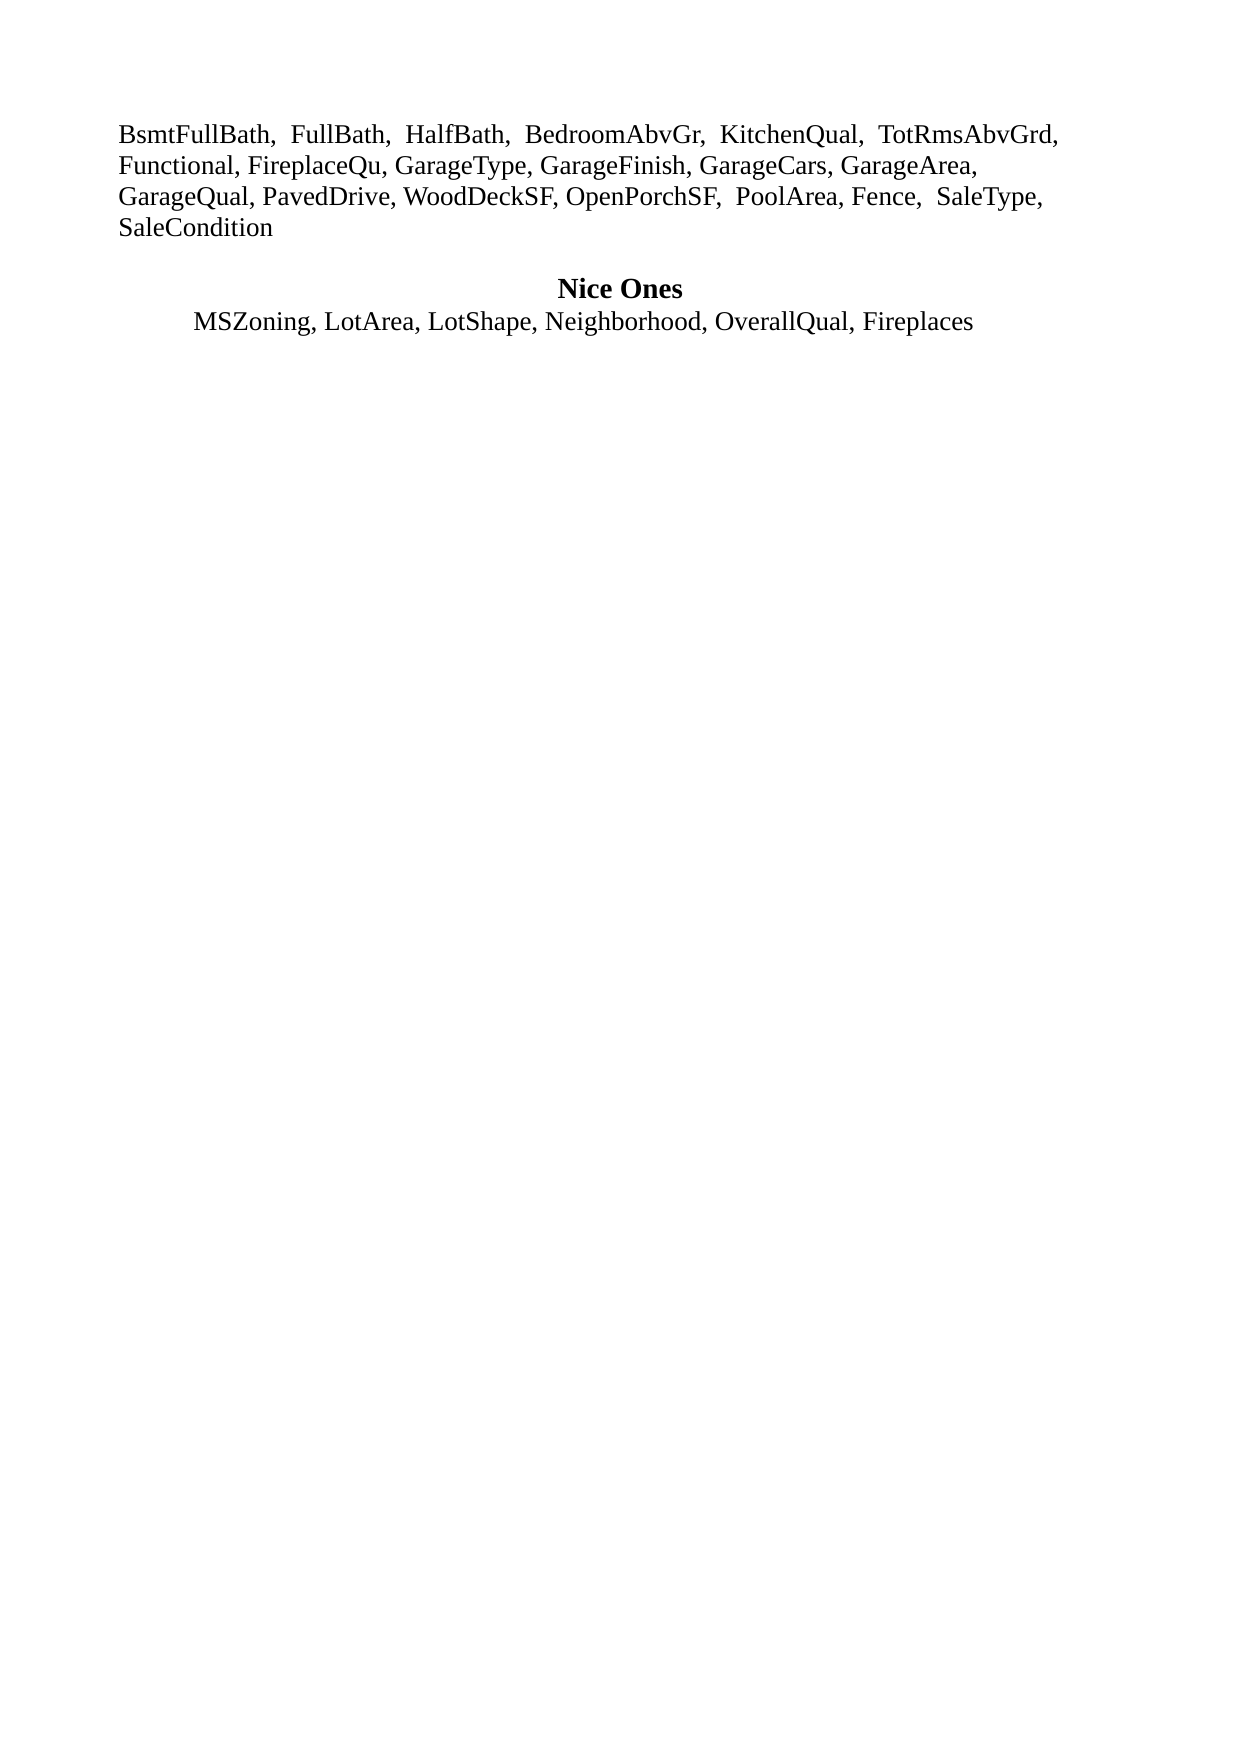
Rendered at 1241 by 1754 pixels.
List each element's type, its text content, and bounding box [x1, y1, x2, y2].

text Nice Ones [118, 271, 1122, 305]
text MSZoning, LotArea, LotShape, Neighborhood, OverallQual, Fireplaces [118, 305, 1122, 336]
text BsmtFullBath, FullBath, HalfBath, BedroomAbvGr, KitchenQual, TotRmsAbvGrd, Functional, FireplaceQu, GarageType, GarageFinish, GarageCars, GarageArea, GarageQual, PavedDrive, WoodDeckSF, OpenPorchSF, PoolArea, Fence, SaleType, SaleCondition [118, 118, 1122, 243]
